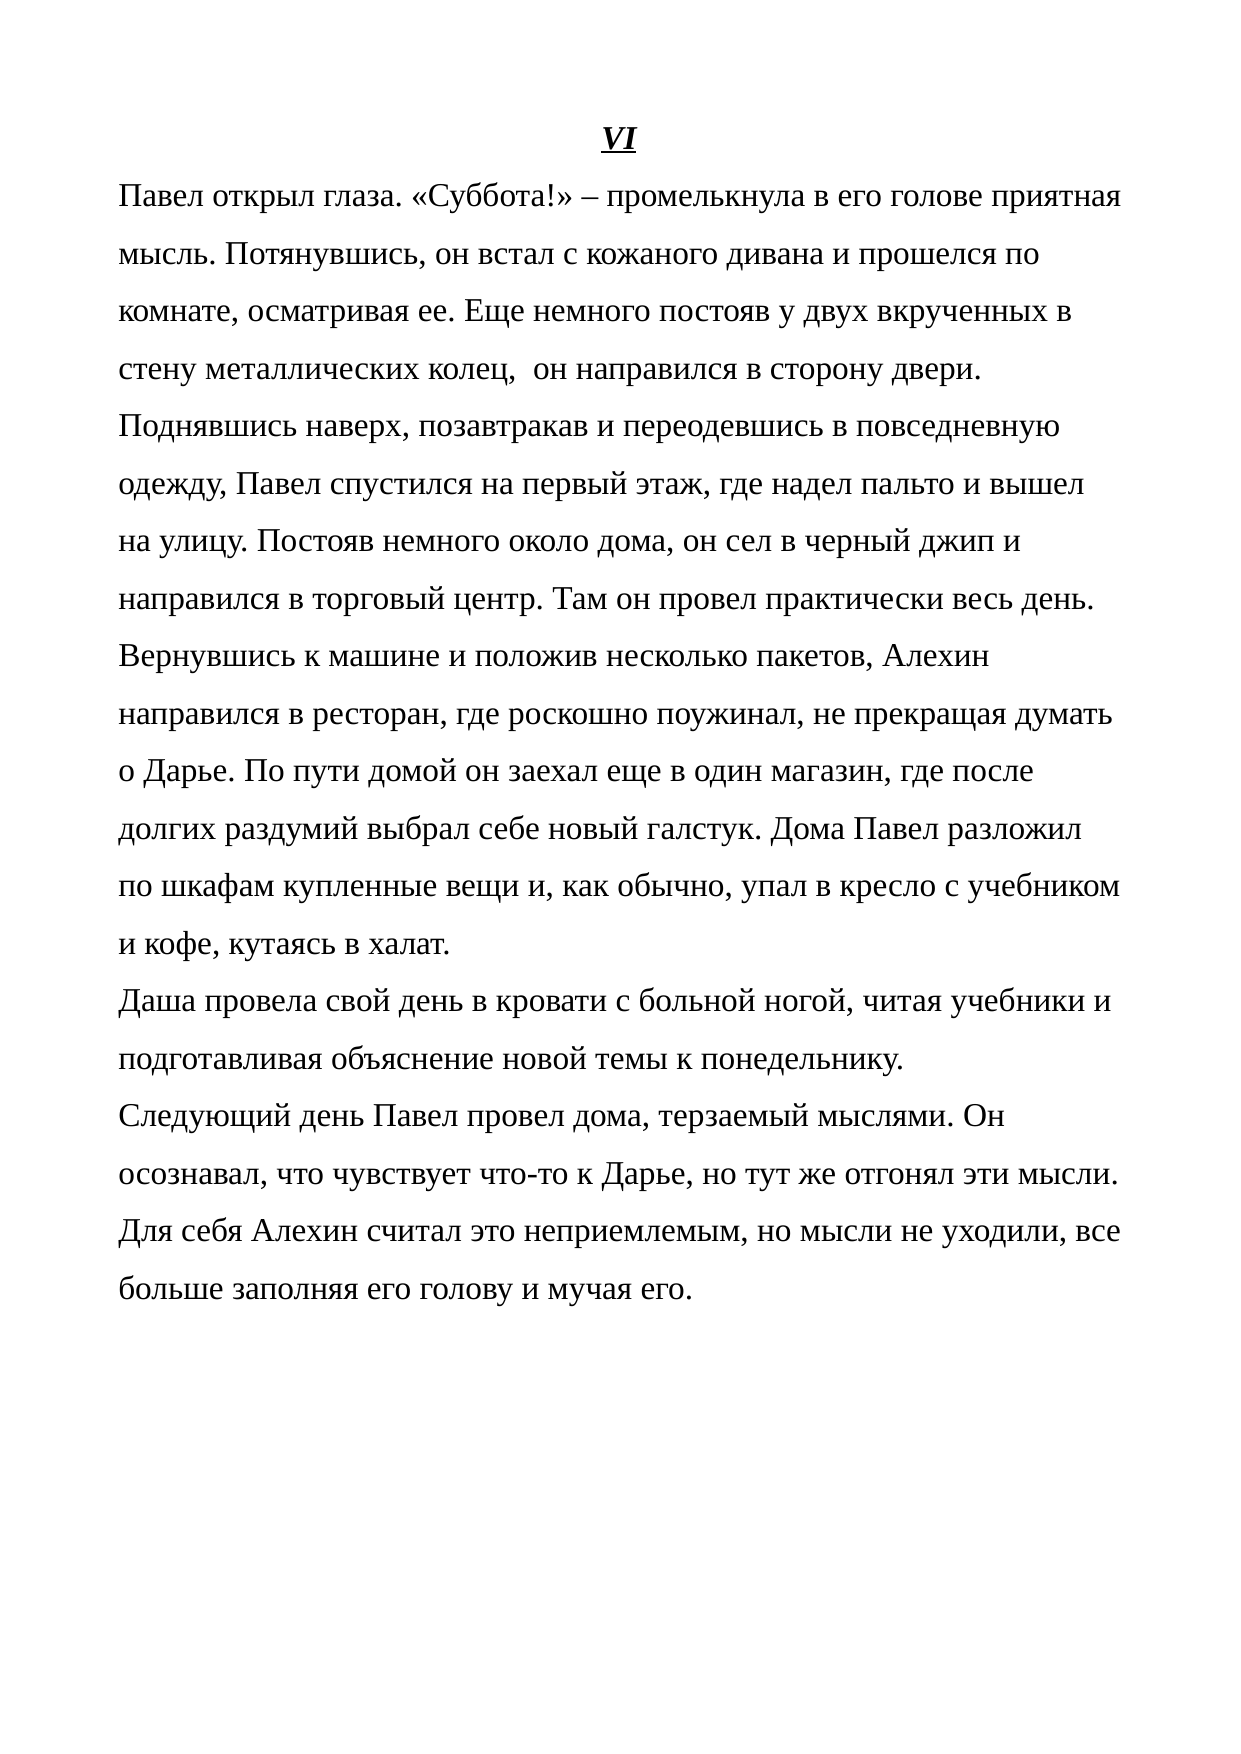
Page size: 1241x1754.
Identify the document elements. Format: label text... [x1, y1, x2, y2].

text Следующий день Павел провел дома, терзаемый мыслями. Он осознавал, что чувствует что-то к Дарье, но тут же отгонял эти мысли. Для себя Алехин считал это неприемлемым, но мысли не уходили, все больше заполняя его голову и мучая его. [118, 1096, 1122, 1306]
text Павел открыл глаза. «Суббота!» – промелькнула в его голове приятная мысль. Потянувшись, он встал с кожаного дивана и прошелся по комнате, осматривая ее. Еще немного постояв у двух вкрученных в стену металлических колец, он направился в сторону двери. Поднявшись наверх, позавтракав и переодевшись в повседневную одежду, Павел спустился на первый этаж, где надел пальто и вышел на улицу. Постояв немного около дома, он сел в черный джип и направился в торговый центр. Там он провел практически весь день. Вернувшись к машине и положив несколько пакетов, Алехин направился в ресторан, где роскошно поужинал, не прекращая думать о Дарье. По пути домой он заехал еще в один магазин, где после долгих раздумий выбрал себе новый галстук. Дома Павел разложил по шкафам купленные вещи и, как обычно, упал в кресло с учебником и кофе, кутаясь в халат. [118, 176, 1122, 961]
text Даша провела свой день в кровати с больной ногой, читая учебники и подготавливая объяснение новой темы к понедельнику. [118, 981, 1122, 1076]
text VI [118, 118, 1122, 156]
